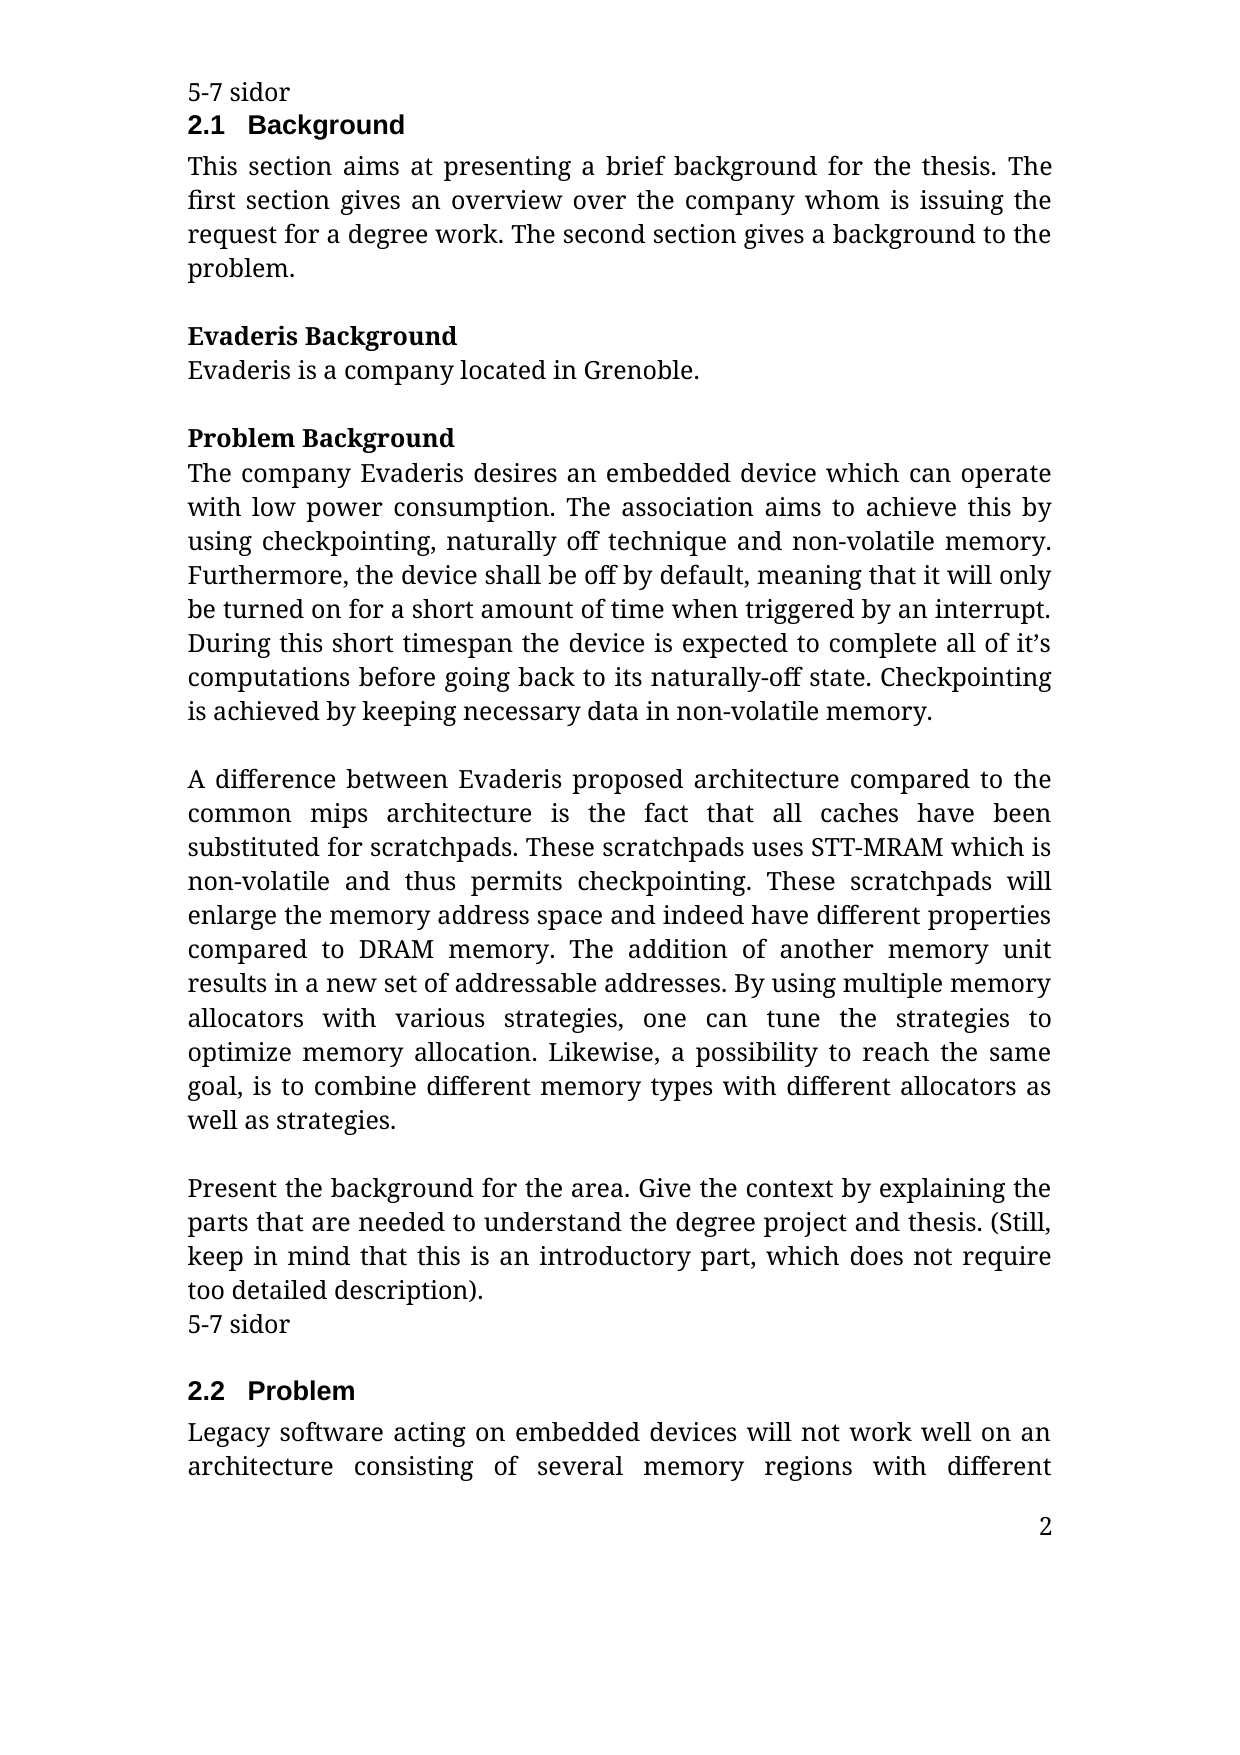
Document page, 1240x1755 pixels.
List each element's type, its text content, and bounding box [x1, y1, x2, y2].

text A difference between Evaderis proposed architecture compared to the common mips architecture is the fact that all caches have been substituted for scratchpads. These scratchpads uses STT-MRAM which is non-volatile and thus permits checkpointing. These scratchpads will enlarge the memory address space and indeed have different properties compared to DRAM memory. The addition of another memory unit results in a new set of addressable addresses. By using multiple memory allocators with various strategies, one can tune the strategies to optimize memory allocation. Likewise, a possibility to reach the same goal, is to combine different memory types with different allocators as well as strategies. [187, 762, 1052, 1136]
text Evaderis is a company located in Grenoble. [187, 353, 1052, 387]
text 5-7 sidor [187, 75, 1052, 109]
subtitle Problem [187, 1375, 1052, 1406]
subtitle Background [187, 109, 1052, 140]
text Present the background for the area. Give the context by explaining the parts that are needed to understand the degree project and thesis. (Still, keep in mind that this is an introductory part, which does not require too detailed description). [187, 1171, 1052, 1307]
text Problem Background [187, 421, 1052, 455]
text The company Evaderis desires an embedded device which can operate with low power consumption. The association aims to achieve this by using checkpointing, naturally off technique and non-volatile memory. Furthermore, the device shall be off by default, meaning that it will only be turned on for a short amount of time when triggered by an interrupt. During this short timespan the device is expected to complete all of it’s computations before going back to its naturally-off state. Checkpointing is achieved by keeping necessary data in non-volatile memory. [187, 455, 1052, 728]
text Evaderis Background [187, 319, 1052, 353]
text Legacy software acting on embedded devices will not work well on an architecture consisting of several memory regions with different [187, 1414, 1052, 1483]
text This section aims at presenting a brief background for the thesis. The first section gives an overview over the company whom is issuing the request for a degree work. The second section gives a background to the problem. [187, 149, 1052, 285]
text 5-7 sidor [187, 1307, 1052, 1341]
